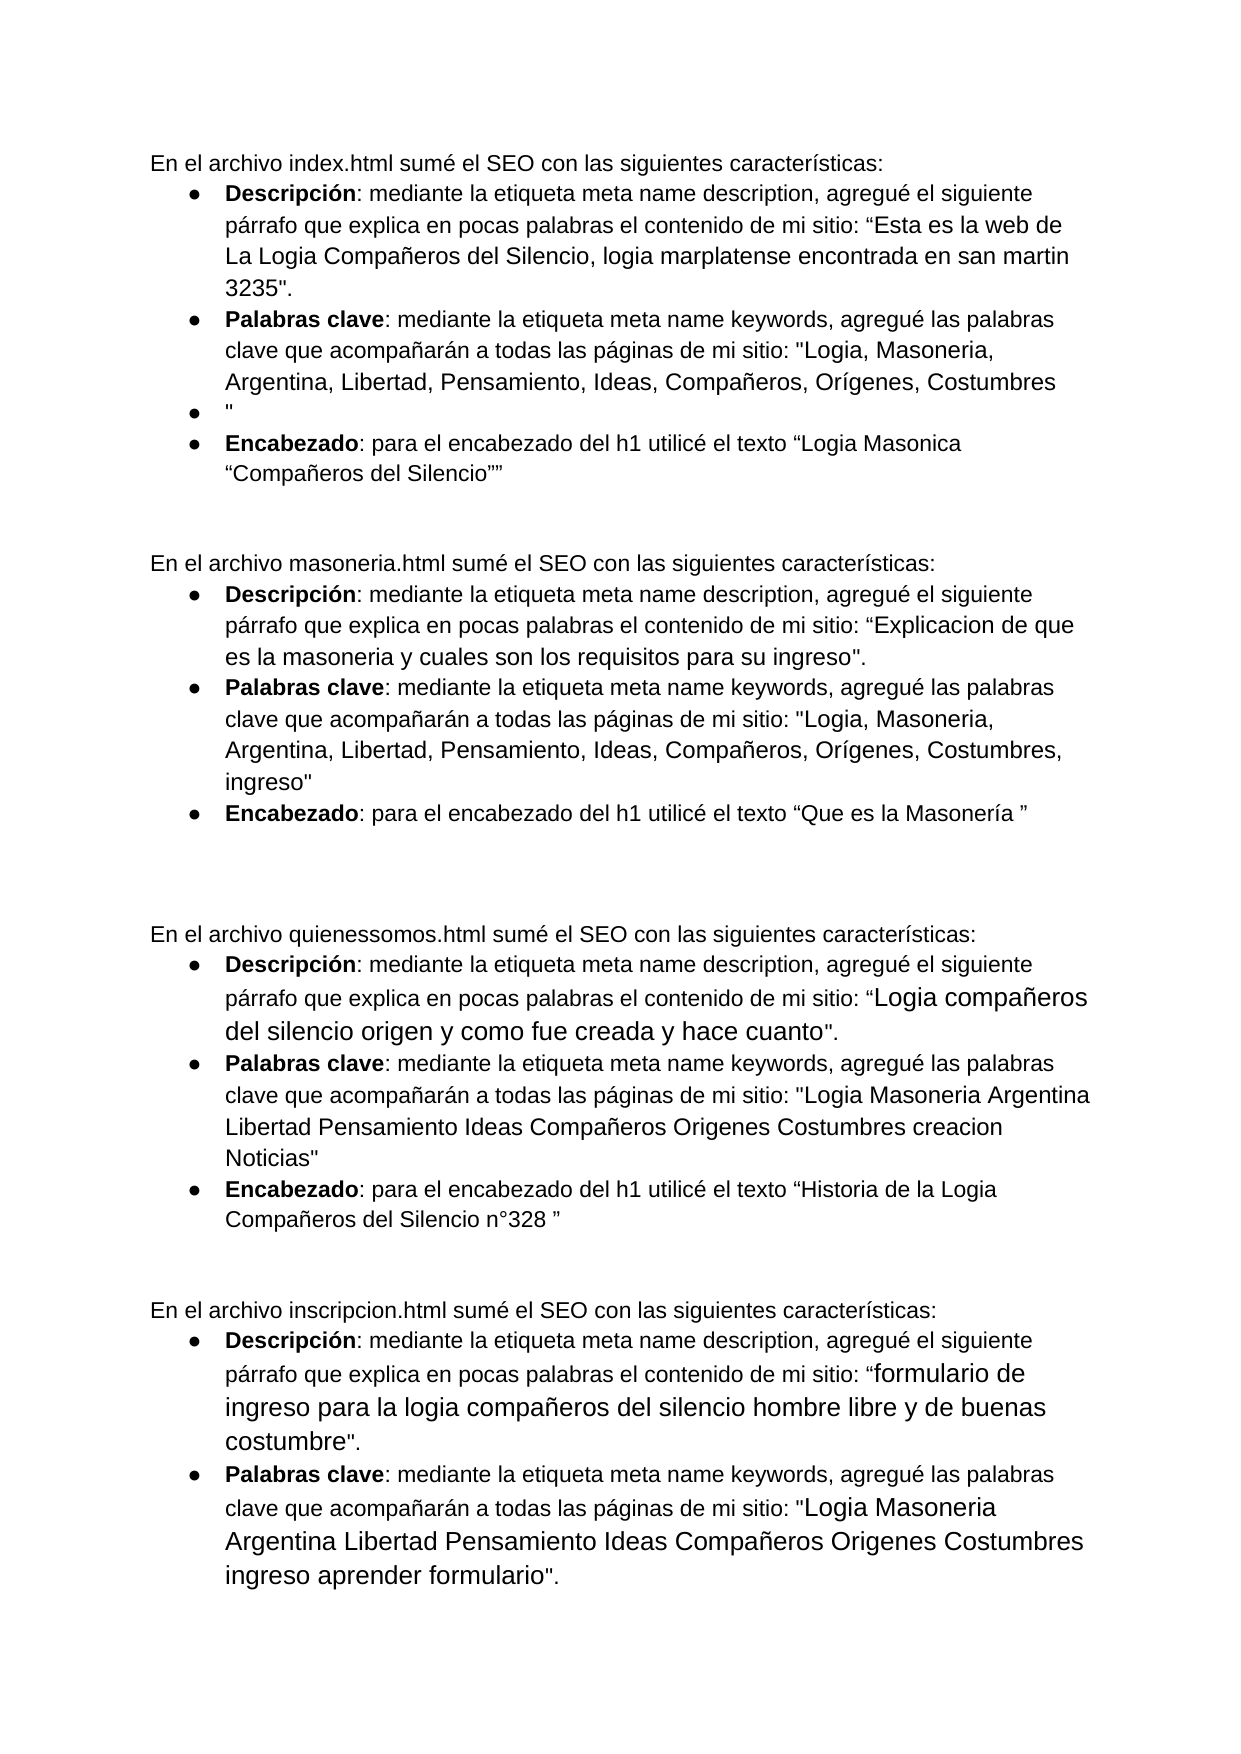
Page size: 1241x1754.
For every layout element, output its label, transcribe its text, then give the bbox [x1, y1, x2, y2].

list Descripción: mediante la etiqueta meta name description, agregué el siguiente párrafo que explica en pocas palabras el contenido de mi sitio: “Logia compañeros del silencio origen y como fue creada y hace cuanto". [187, 951, 1090, 1046]
list Palabras clave: mediante la etiqueta meta name keywords, agregué las palabras clave que acompañarán a todas las páginas de mi sitio: "Logia, Masoneria, Argentina, Libertad, Pensamiento, Ideas, Compañeros, Orígenes, Costumbres, ingreso" [187, 674, 1090, 796]
list Encabezado: para el encabezado del h1 utilicé el texto “Historia de la Logia Compañeros del Silencio n°328 ” [187, 1176, 1090, 1232]
list Encabezado: para el encabezado del h1 utilicé el texto “Logia Masonica “Compañeros del Silencio”” [187, 429, 1090, 486]
text En el archivo index.html sumé el SEO con las siguientes características: [150, 150, 1090, 176]
list " [187, 399, 1090, 426]
text En el archivo quienessomos.html sumé el SEO con las siguientes características: [150, 921, 1090, 947]
text En el archivo masoneria.html sumé el SEO con las siguientes características: [150, 550, 1090, 577]
list Descripción: mediante la etiqueta meta name description, agregué el siguiente párrafo que explica en pocas palabras el contenido de mi sitio: “formulario de ingreso para la logia compañeros del silencio hombre libre y de buenas costumbre". [187, 1327, 1090, 1456]
list Encabezado: para el encabezado del h1 utilicé el texto “Que es la Masonería ” [187, 800, 1090, 826]
text En el archivo inscripcion.html sumé el SEO con las siguientes características: [150, 1297, 1090, 1323]
list Descripción: mediante la etiqueta meta name description, agregué el siguiente párrafo que explica en pocas palabras el contenido de mi sitio: “Explicacion de que es la masoneria y cuales son los requisitos para su ingreso". [187, 581, 1090, 670]
list Palabras clave: mediante la etiqueta meta name keywords, agregué las palabras clave que acompañarán a todas las páginas de mi sitio: "Logia Masoneria Argentina Libertad Pensamiento Ideas Compañeros Origenes Costumbres ingreso aprender formulario". [187, 1461, 1090, 1590]
list Palabras clave: mediante la etiqueta meta name keywords, agregué las palabras clave que acompañarán a todas las páginas de mi sitio: "Logia, Masoneria, Argentina, Libertad, Pensamiento, Ideas, Compañeros, Orígenes, Costumbres [187, 306, 1090, 395]
list Palabras clave: mediante la etiqueta meta name keywords, agregué las palabras clave que acompañarán a todas las páginas de mi sitio: "Logia Masoneria Argentina Libertad Pensamiento Ideas Compañeros Origenes Costumbres creacion Noticias" [187, 1050, 1090, 1172]
list Descripción: mediante la etiqueta meta name description, agregué el siguiente párrafo que explica en pocas palabras el contenido de mi sitio: “Esta es la web de La Logia Compañeros del Silencio, logia marplatense encontrada en san martin 3235". [187, 180, 1090, 302]
